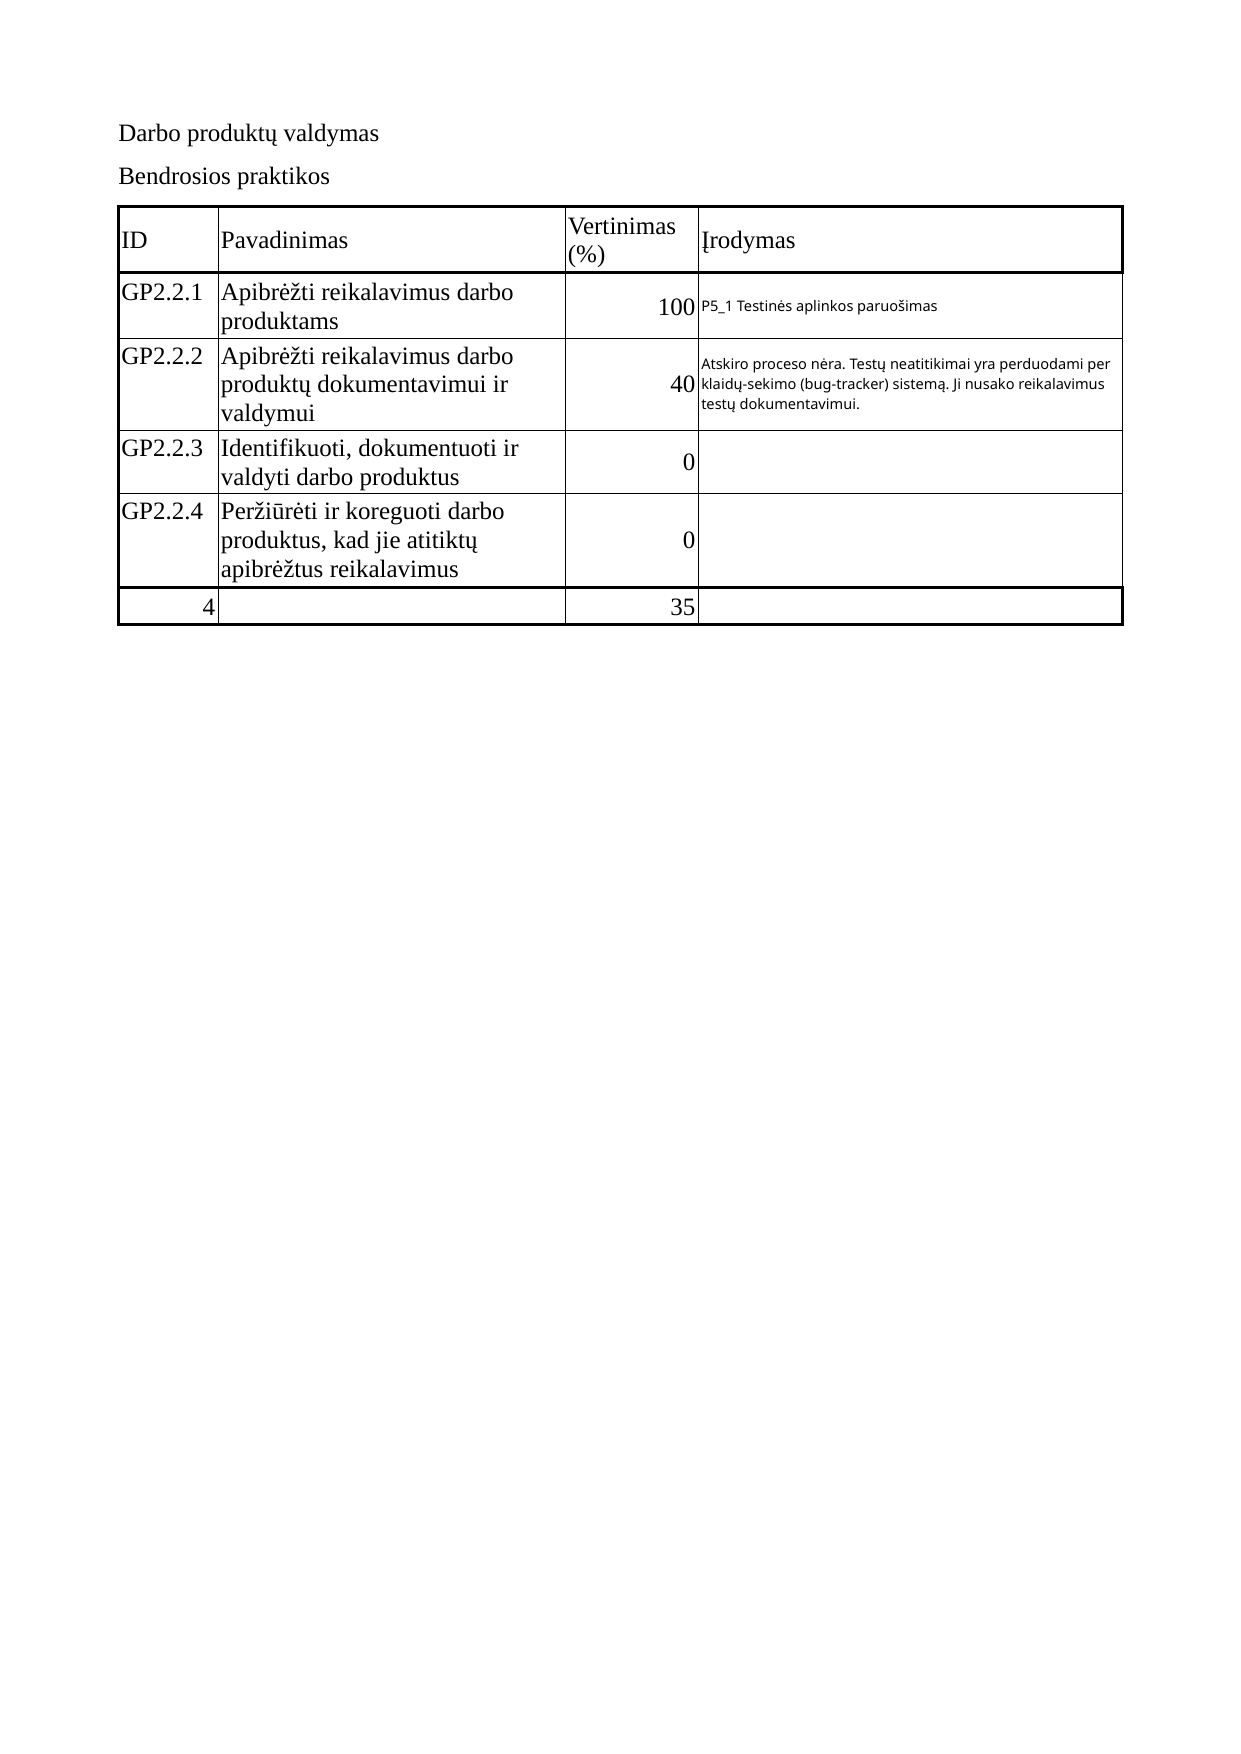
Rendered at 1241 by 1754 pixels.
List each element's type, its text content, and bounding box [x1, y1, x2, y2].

table_header Įrodymas [699, 208, 1121, 271]
table_cell GP2.2.2 [120, 339, 218, 430]
table_cell 0 [566, 494, 698, 586]
text Darbo produktų valdymas [118, 118, 1122, 147]
table_cell 35 [566, 589, 698, 623]
table_cell 40 [566, 339, 698, 430]
text Bendrosios praktikos [118, 161, 1122, 190]
table_cell 100 [566, 274, 698, 338]
table_header Vertinimas (%) [566, 208, 698, 271]
table_cell Peržiūrėti ir koreguoti darbo produktus, kad jie atitiktų apibrėžtus reikalavimus [219, 494, 565, 586]
table_cell GP2.2.3 [120, 431, 218, 493]
table_cell Atskiro proceso nėra. Testų neatitikimai yra perduodami per klaidų-sekimo (bug-tracker) sistemą. Ji nusako reikalavimus testų dokumentavimui. [699, 339, 1122, 430]
table_cell 4 [120, 589, 218, 623]
table_cell Apibrėžti reikalavimus darbo produktų dokumentavimui ir valdymui [219, 339, 565, 430]
table_cell [699, 431, 1122, 493]
table_cell Apibrėžti reikalavimus darbo produktams [219, 274, 565, 338]
table_cell [699, 589, 1121, 623]
table_cell Identifikuoti, dokumentuoti ir valdyti darbo produktus [219, 431, 565, 493]
table_cell GP2.2.1 [120, 274, 218, 338]
table_cell GP2.2.4 [120, 494, 218, 586]
table_header ID [120, 208, 218, 271]
table_cell 0 [566, 431, 698, 493]
table_cell [699, 494, 1122, 586]
table_cell P5_1 Testinės aplinkos paruošimas [699, 274, 1122, 338]
table_header Pavadinimas [219, 208, 565, 271]
table_cell [219, 589, 565, 623]
